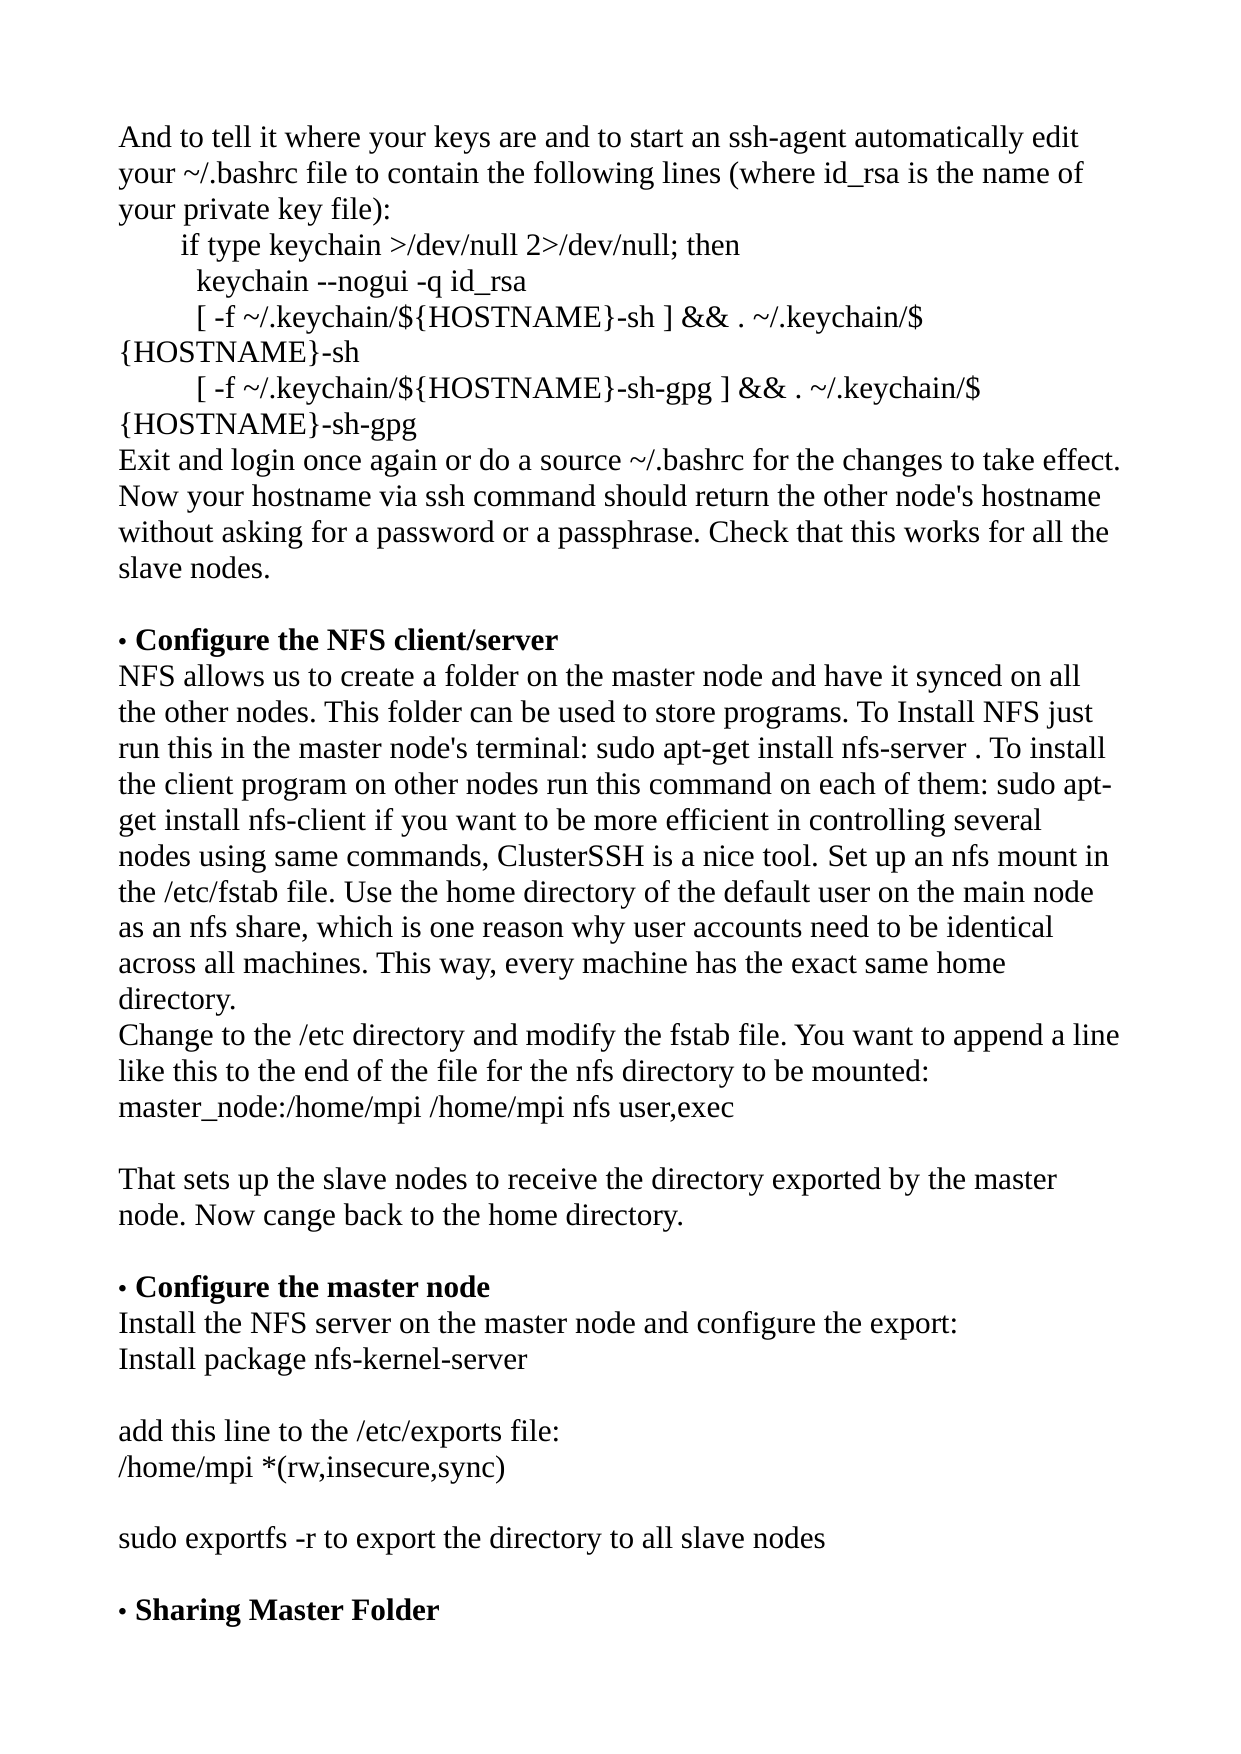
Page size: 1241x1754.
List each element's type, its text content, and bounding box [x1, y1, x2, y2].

text [ -f ~/.keychain/${HOSTNAME}-sh ] && . ~/.keychain/${HOSTNAME}-sh [118, 298, 1122, 370]
list Sharing Master Folder [118, 1592, 1122, 1627]
text Exit and login once again or do a source ~/.bashrc for the changes to take effect. [118, 442, 1122, 477]
text if type keychain >/dev/null 2>/dev/null; then [118, 226, 1122, 262]
text keychain --nogui -q id_rsa [118, 262, 1122, 298]
list Configure the master node [118, 1268, 1122, 1304]
text And to tell it where your keys are and to start an ssh-agent automatically edit your ~/.bashrc file to contain the following lines (where id_rsa is the name of your private key file): [118, 118, 1122, 226]
list NFS allows us to create a folder on the master node and have it synced on all the other nodes. This folder can be used to store programs. To Install NFS just run this in the master node's terminal: sudo apt-get install nfs-server . To install the client program on other nodes run this command on each of them: sudo apt-get install nfs-client if you want to be more efficient in controlling several nodes using same commands, ClusterSSH is a nice tool. Set up an nfs mount in the /etc/fstab file. Use the home directory of the default user on the main node as an nfs share, which is one reason why user accounts need to be identical across all machines. This way, every machine has the exact same home directory. Change to the /etc directory and modify the fstab file. You want to append a line like this to the end of the file for the nfs directory to be mounted: master_node:/home/mpi /home/mpi nfs user,exec That sets up the slave nodes to receive the directory exported by the master node. Now cange back to the home directory. [118, 657, 1122, 1232]
text Now your hostname via ssh command should return the other node's hostname without asking for a password or a passphrase. Check that this works for all the slave nodes. [118, 477, 1122, 585]
list Install the NFS server on the master node and configure the export: Install package nfs-kernel-server add this line to the /etc/exports file: /home/mpi *(rw,insecure,sync) sudo exportfs -r to export the directory to all slave nodes [118, 1304, 1122, 1556]
list Configure the NFS client/server [118, 621, 1122, 657]
text [ -f ~/.keychain/${HOSTNAME}-sh-gpg ] && . ~/.keychain/${HOSTNAME}-sh-gpg [118, 370, 1122, 442]
